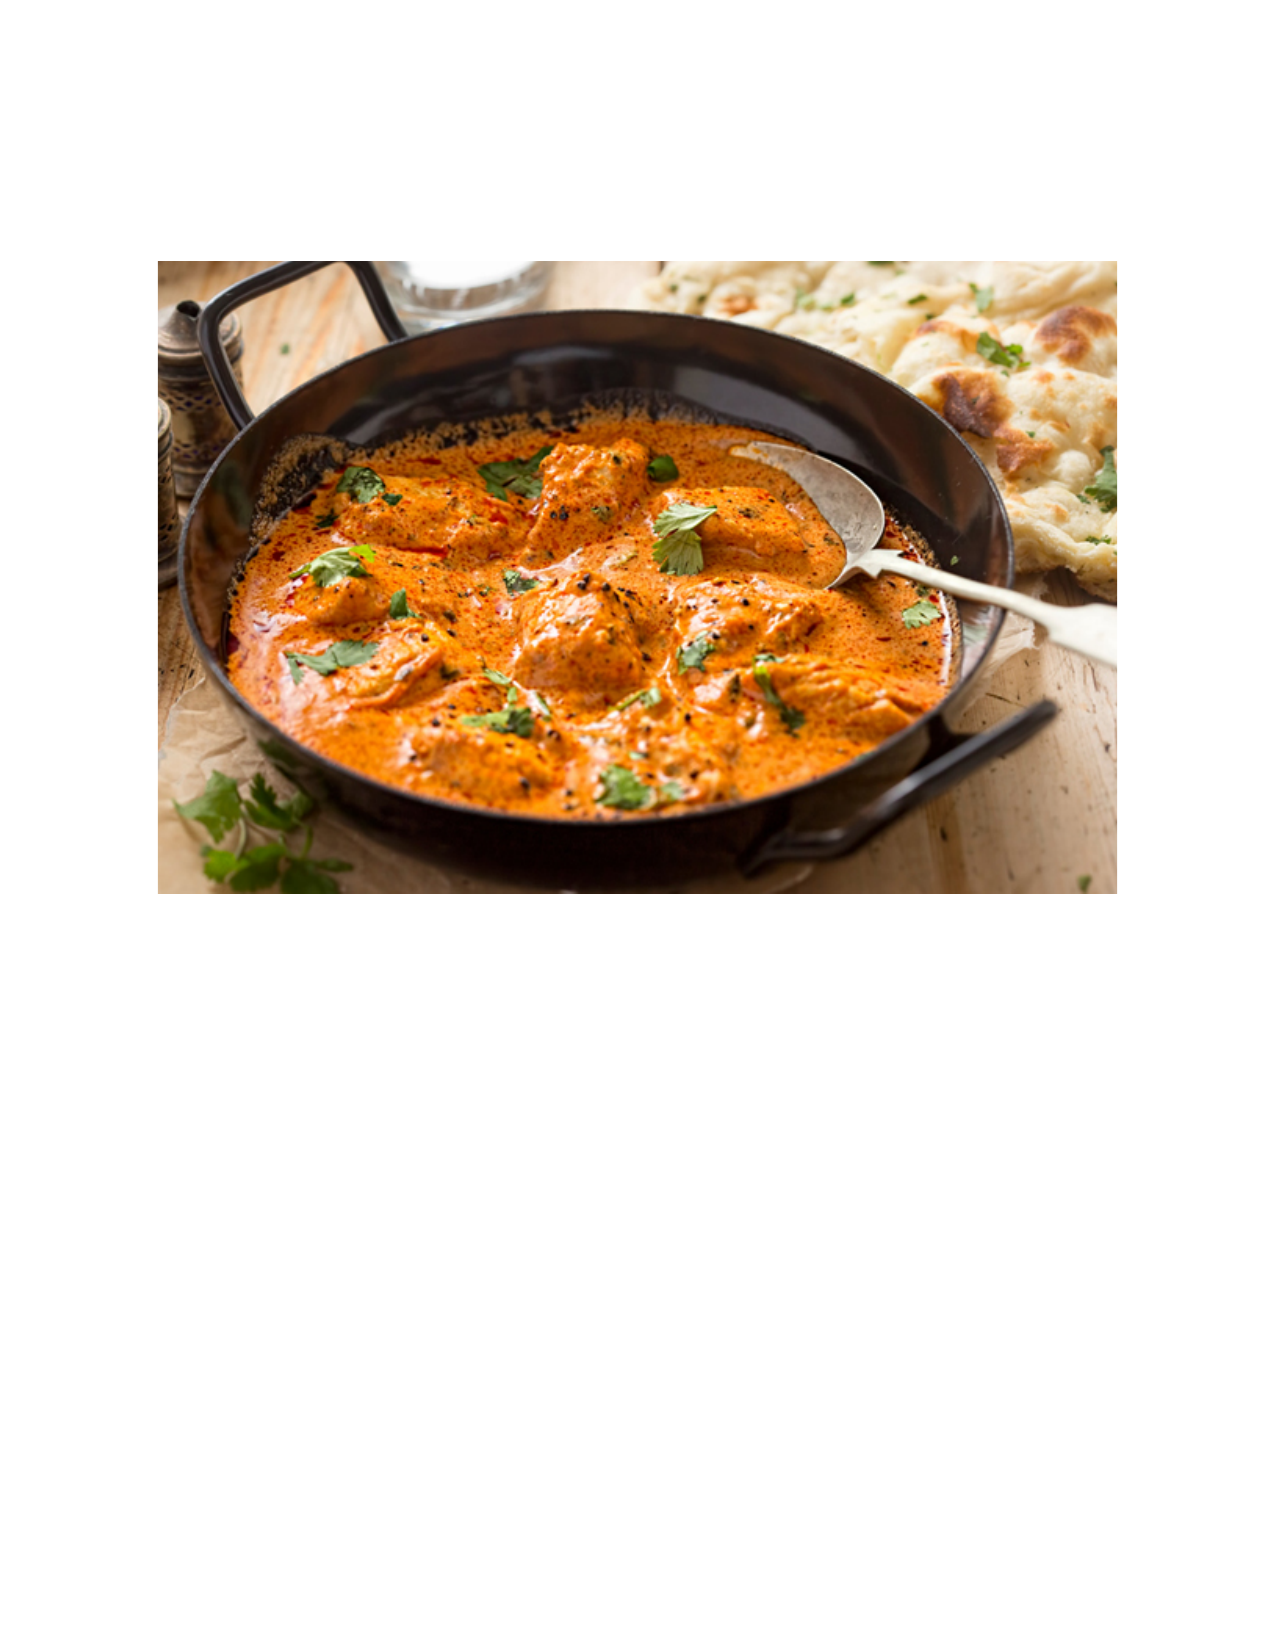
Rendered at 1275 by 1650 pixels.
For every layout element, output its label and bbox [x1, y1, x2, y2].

picture [157, 261, 1118, 894]
